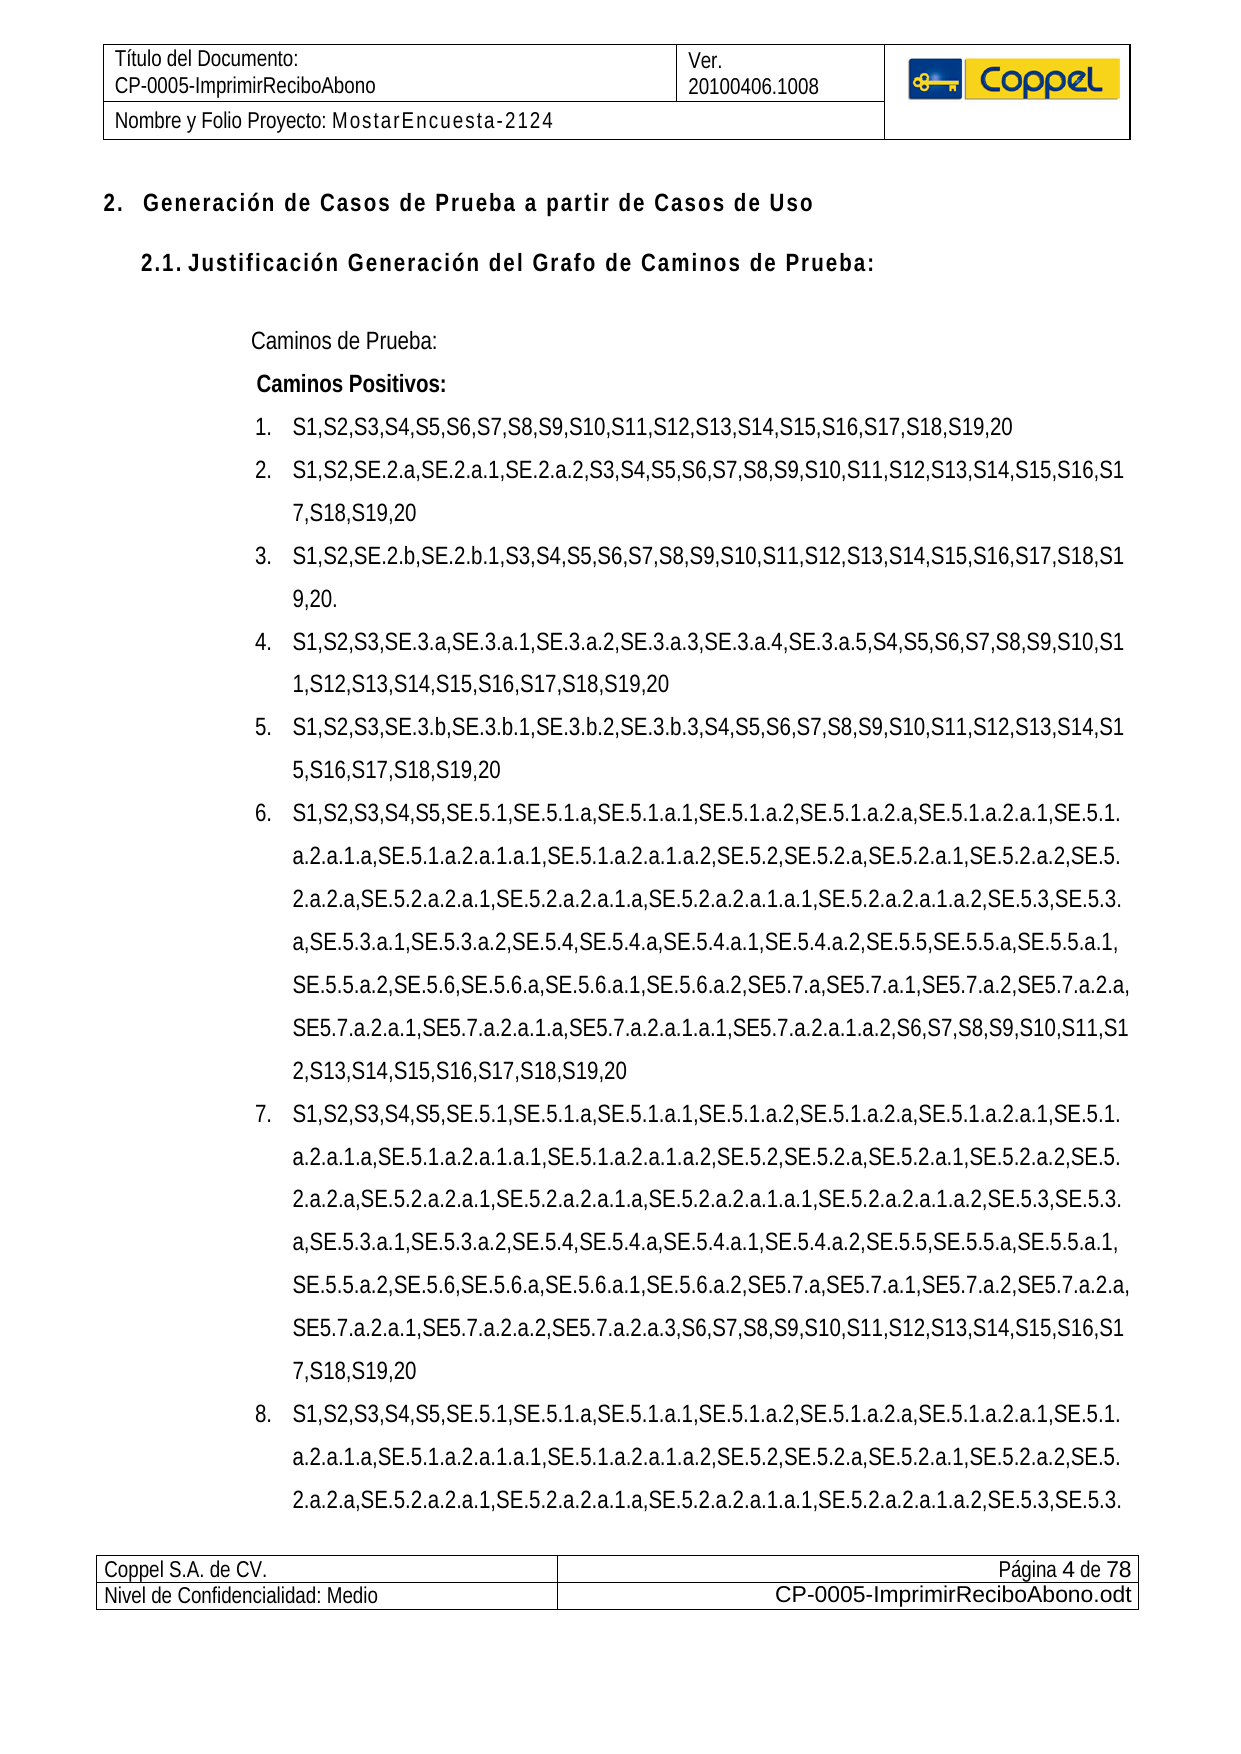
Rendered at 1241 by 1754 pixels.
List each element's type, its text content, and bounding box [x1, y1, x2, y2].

list S1,S2,S3,SE.3.b,SE.3.b.1,SE.3.b.2,SE.3.b.3,S4,S5,S6,S7,S8,S9,S10,S11,S12,S13,S14,S15,S16,S17,S18,S19,20 [255, 712, 1131, 784]
list S1,S2,SE.2.a,SE.2.a.1,SE.2.a.2,S3,S4,S5,S6,S7,S8,S9,S10,S11,S12,S13,S14,S15,S16,S17,S18,S19,20 [255, 455, 1131, 526]
list S1,S2,S3,S4,S5,SE.5.1,SE.5.1.a,SE.5.1.a.1,SE.5.1.a.2,SE.5.1.a.2.a,SE.5.1.a.2.a.1,SE.5.1.a.2.a.1.a,SE.5.1.a.2.a.1.a.1,SE.5.1.a.2.a.1.a.2,SE.5.2,SE.5.2.a,SE.5.2.a.1,SE.5.2.a.2,SE.5.2.a.2.a,SE.5.2.a.2.a.1,SE.5.2.a.2.a.1.a,SE.5.2.a.2.a.1.a.1,SE.5.2.a.2.a.1.a.2,SE.5.3,SE.5.3.a,SE.5.3.a.1,SE.5.3.a.2,SE.5.4,SE.5.4.a,SE.5.4.a.1,SE.5.4.a.2,SE.5.5,SE.5.5.a,SE.5.5.a.1,SE.5.5.a.2,SE.5.6,SE.5.6.a,SE.5.6.a.1,SE.5.6.a.2,SE5.7.a,SE5.7.a.1,SE5.7.a.2,SE5.7.a.2.a,SE5.7.a.2.a.1,SE5.7.a.2.a.2,SE5.7.a.2.a.3,S6,S7,S8,S9,S10,S11,S12,S13,S14,S15,S16,S17,S18,S19,20 [255, 1098, 1131, 1385]
list S1,S2,SE.2.b,SE.2.b.1,S3,S4,S5,S6,S7,S8,S9,S10,S11,S12,S13,S14,S15,S16,S17,S18,S19,20. [255, 541, 1131, 612]
text Caminos de Prueba: [251, 326, 1131, 355]
subtitle Generación de Casos de Prueba a partir de Casos de Uso [103, 188, 1131, 217]
list S1,S2,S3,S4,S5,SE.5.1,SE.5.1.a,SE.5.1.a.1,SE.5.1.a.2,SE.5.1.a.2.a,SE.5.1.a.2.a.1,SE.5.1.a.2.a.1.a,SE.5.1.a.2.a.1.a.1,SE.5.1.a.2.a.1.a.2,SE.5.2,SE.5.2.a,SE.5.2.a.1,SE.5.2.a.2,SE.5.2.a.2.a,SE.5.2.a.2.a.1,SE.5.2.a.2.a.1.a,SE.5.2.a.2.a.1.a.1,SE.5.2.a.2.a.1.a.2,SE.5.3,SE.5.3. [255, 1399, 1131, 1513]
list S1,S2,S3,S4,S5,S6,S7,S8,S9,S10,S11,S12,S13,S14,S15,S16,S17,S18,S19,20 [255, 412, 1131, 441]
text Caminos Positivos: [251, 369, 1131, 398]
list S1,S2,S3,S4,S5,SE.5.1,SE.5.1.a,SE.5.1.a.1,SE.5.1.a.2,SE.5.1.a.2.a,SE.5.1.a.2.a.1,SE.5.1.a.2.a.1.a,SE.5.1.a.2.a.1.a.1,SE.5.1.a.2.a.1.a.2,SE.5.2,SE.5.2.a,SE.5.2.a.1,SE.5.2.a.2,SE.5.2.a.2.a,SE.5.2.a.2.a.1,SE.5.2.a.2.a.1.a,SE.5.2.a.2.a.1.a.1,SE.5.2.a.2.a.1.a.2,SE.5.3,SE.5.3.a,SE.5.3.a.1,SE.5.3.a.2,SE.5.4,SE.5.4.a,SE.5.4.a.1,SE.5.4.a.2,SE.5.5,SE.5.5.a,SE.5.5.a.1,SE.5.5.a.2,SE.5.6,SE.5.6.a,SE.5.6.a.1,SE.5.6.a.2,SE5.7.a,SE5.7.a.1,SE5.7.a.2,SE5.7.a.2.a,SE5.7.a.2.a.1,SE5.7.a.2.a.1.a,SE5.7.a.2.a.1.a.1,SE5.7.a.2.a.1.a.2,S6,S7,S8,S9,S10,S11,S12,S13,S14,S15,S16,S17,S18,S19,20 [255, 798, 1131, 1084]
subtitle Justificación Generación del Grafo de Caminos de Prueba: [141, 248, 1131, 277]
list S1,S2,S3,SE.3.a,SE.3.a.1,SE.3.a.2,SE.3.a.3,SE.3.a.4,SE.3.a.5,S4,S5,S6,S7,S8,S9,S10,S11,S12,S13,S14,S15,S16,S17,S18,S19,20 [255, 626, 1131, 698]
